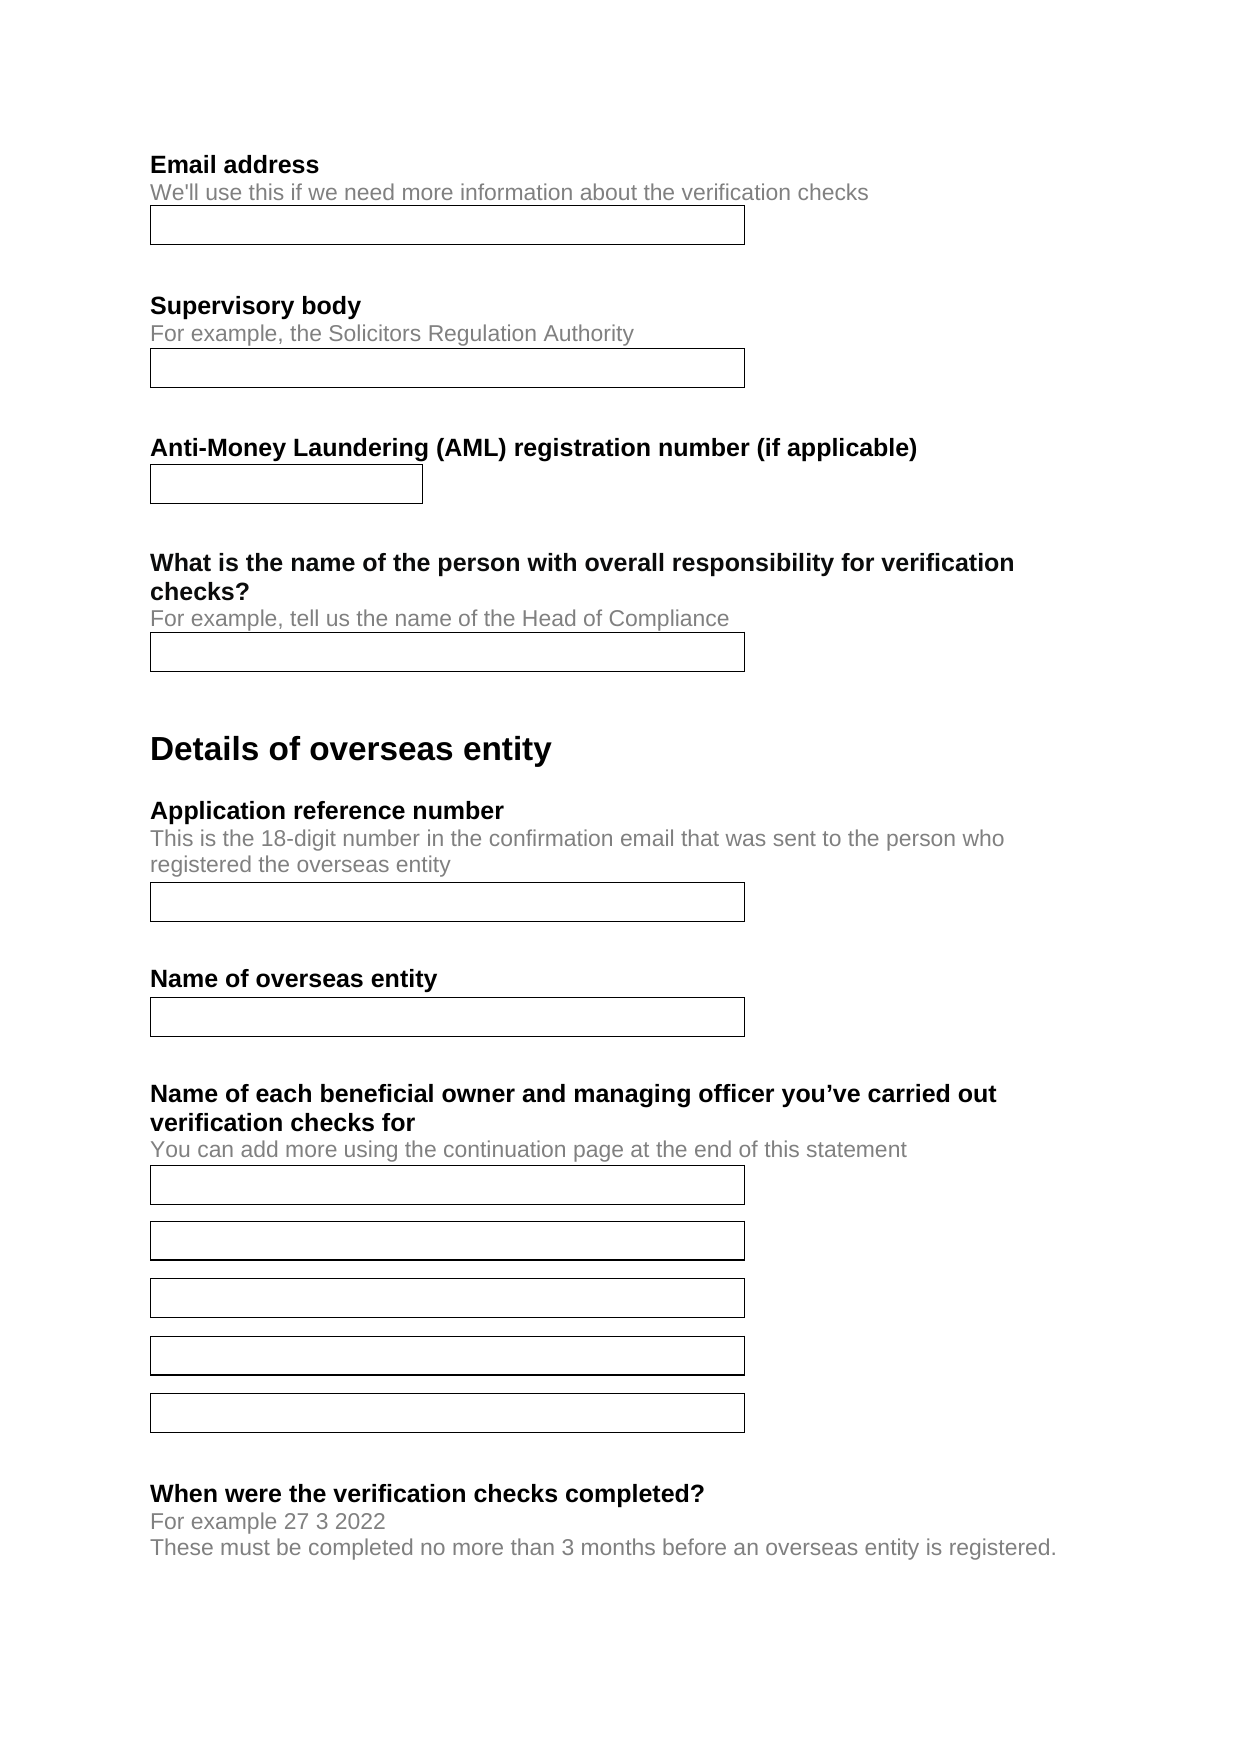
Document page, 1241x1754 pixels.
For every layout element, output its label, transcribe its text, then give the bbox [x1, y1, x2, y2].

text Details of overseas entity [150, 729, 1090, 767]
text Name of overseas entity [150, 964, 1090, 993]
text When were the verification checks completed? [150, 1479, 1090, 1508]
text Application reference number [150, 796, 1090, 825]
text These must be completed no more than 3 months before an overseas entity is registered. [150, 1534, 1090, 1561]
text Name of each beneficial owner and managing officer you’ve carried out verification checks for [150, 1079, 1090, 1136]
text What is the name of the person with overall responsibility for verification checks? For example, tell us the name of the Head of Compliance [150, 548, 1090, 632]
text Email address We'll use this if we need more information about the verification checks [150, 150, 1090, 205]
text ) [150, 461, 1090, 490]
text Supervisory body For example, the Solicitors Regulation Authority [150, 291, 1090, 346]
text This is the 18-digit number in the confirmation email that was sent to the person who registered the overseas entity [150, 825, 1090, 878]
text Anti-Money Laundering (AML) registration number (if applicable) [150, 433, 1090, 461]
text You can add more using the continuation page at the end of this statement [150, 1136, 1090, 1163]
text ) [151, 465, 422, 503]
text For example 27 3 2022 [150, 1508, 1090, 1534]
